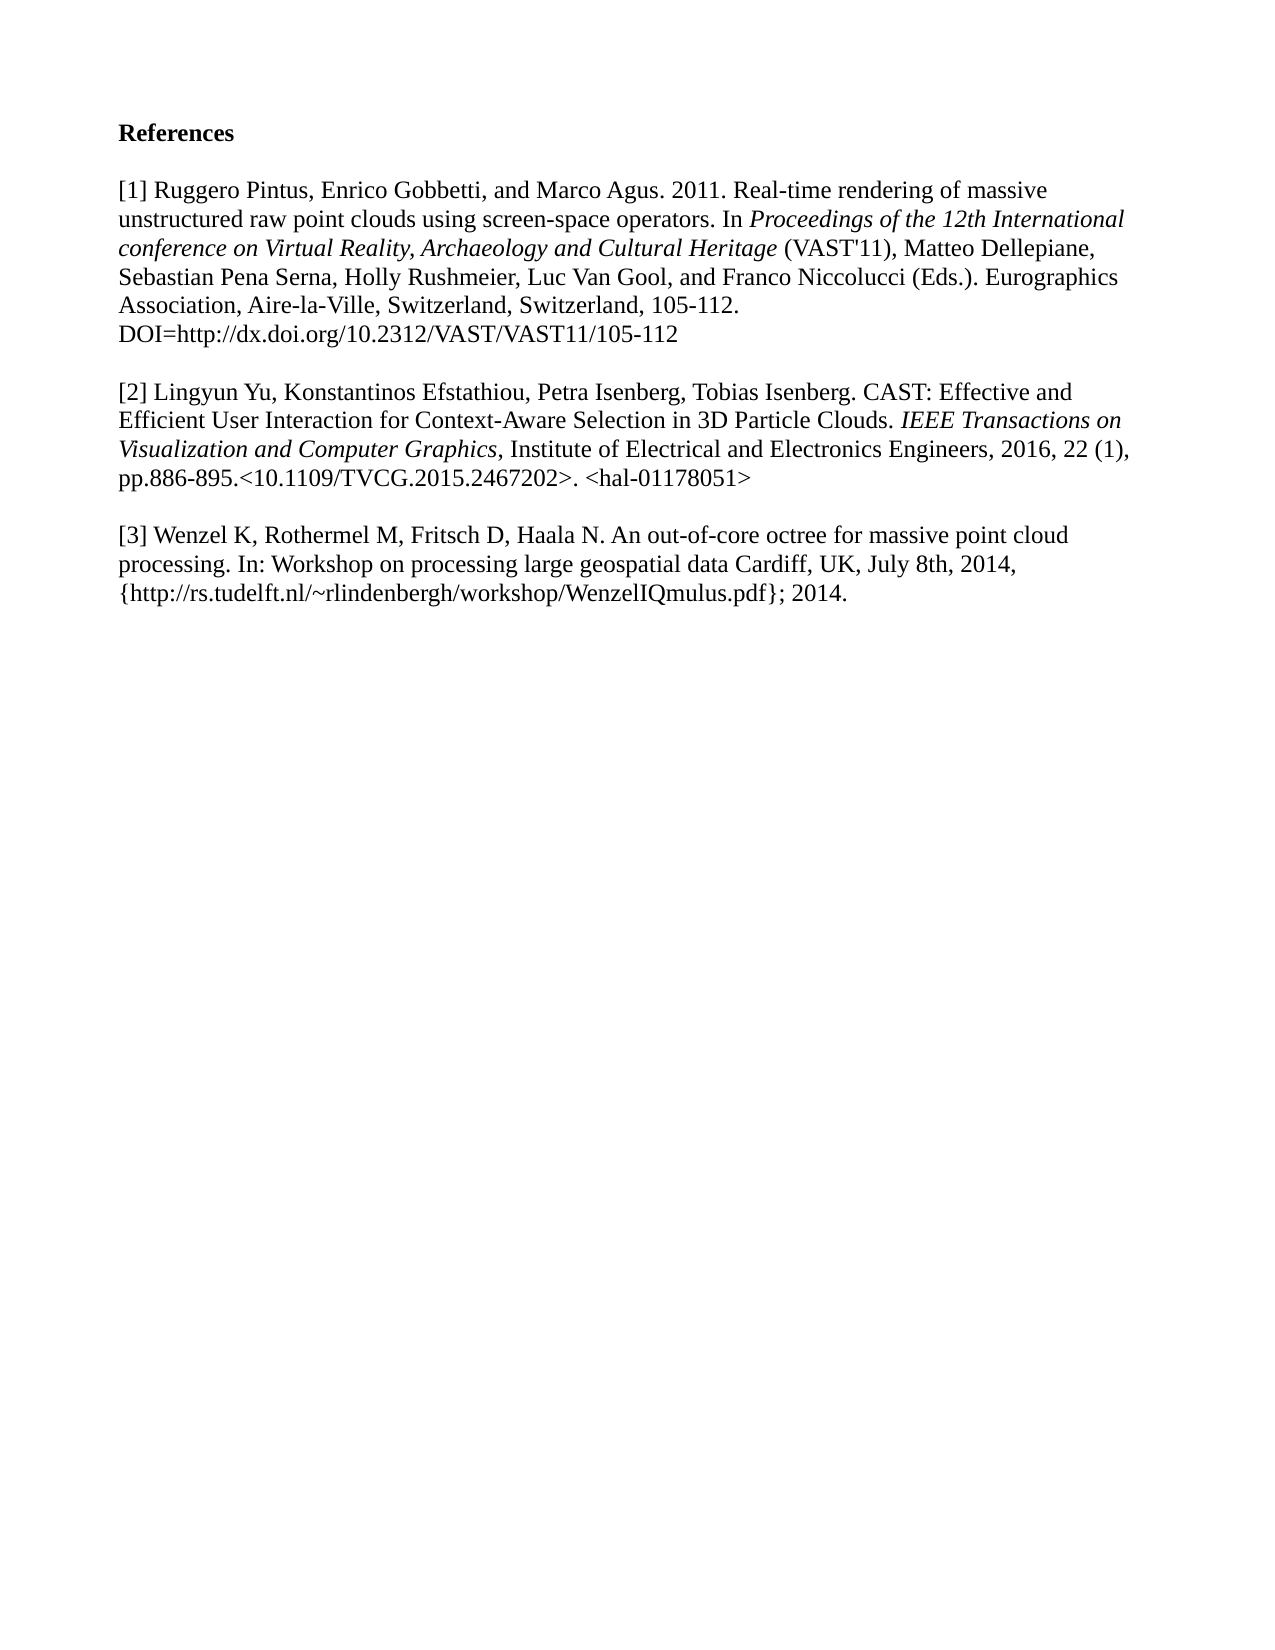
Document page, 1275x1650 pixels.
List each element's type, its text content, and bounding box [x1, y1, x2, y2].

text [1] Ruggero Pintus, Enrico Gobbetti, and Marco Agus. 2011. Real-time rendering of massive unstructured raw point clouds using screen-space operators. In Proceedings of the 12th International conference on Virtual Reality, Archaeology and Cultural Heritage (VAST'11), Matteo Dellepiane, Sebastian Pena Serna, Holly Rushmeier, Luc Van Gool, and Franco Niccolucci (Eds.). Eurographics Association, Aire-la-Ville, Switzerland, Switzerland, 105-112. DOI=http://dx.doi.org/10.2312/VAST/VAST11/105-112 [118, 176, 1157, 348]
text [2] Lingyun Yu, Konstantinos Efstathiou, Petra Isenberg, Tobias Isenberg. CAST: Effective and Efficient User Interaction for Context-Aware Selection in 3D Particle Clouds. IEEE Transactions on Visualization and Computer Graphics, Institute of Electrical and Electronics Engineers, 2016, 22 (1), pp.886-895.<10.1109/TVCG.2015.2467202>. <hal-01178051> [118, 377, 1157, 492]
text [3] Wenzel K, Rothermel M, Fritsch D, Haala N. An out-of-core octree for massive point cloud processing. In: Workshop on processing large geospatial data Cardiff, UK, July 8th, 2014, {http://rs.tudelft.nl/~rlindenbergh/workshop/WenzelIQmulus.pdf}; 2014. [118, 521, 1157, 607]
text References [118, 118, 1157, 147]
